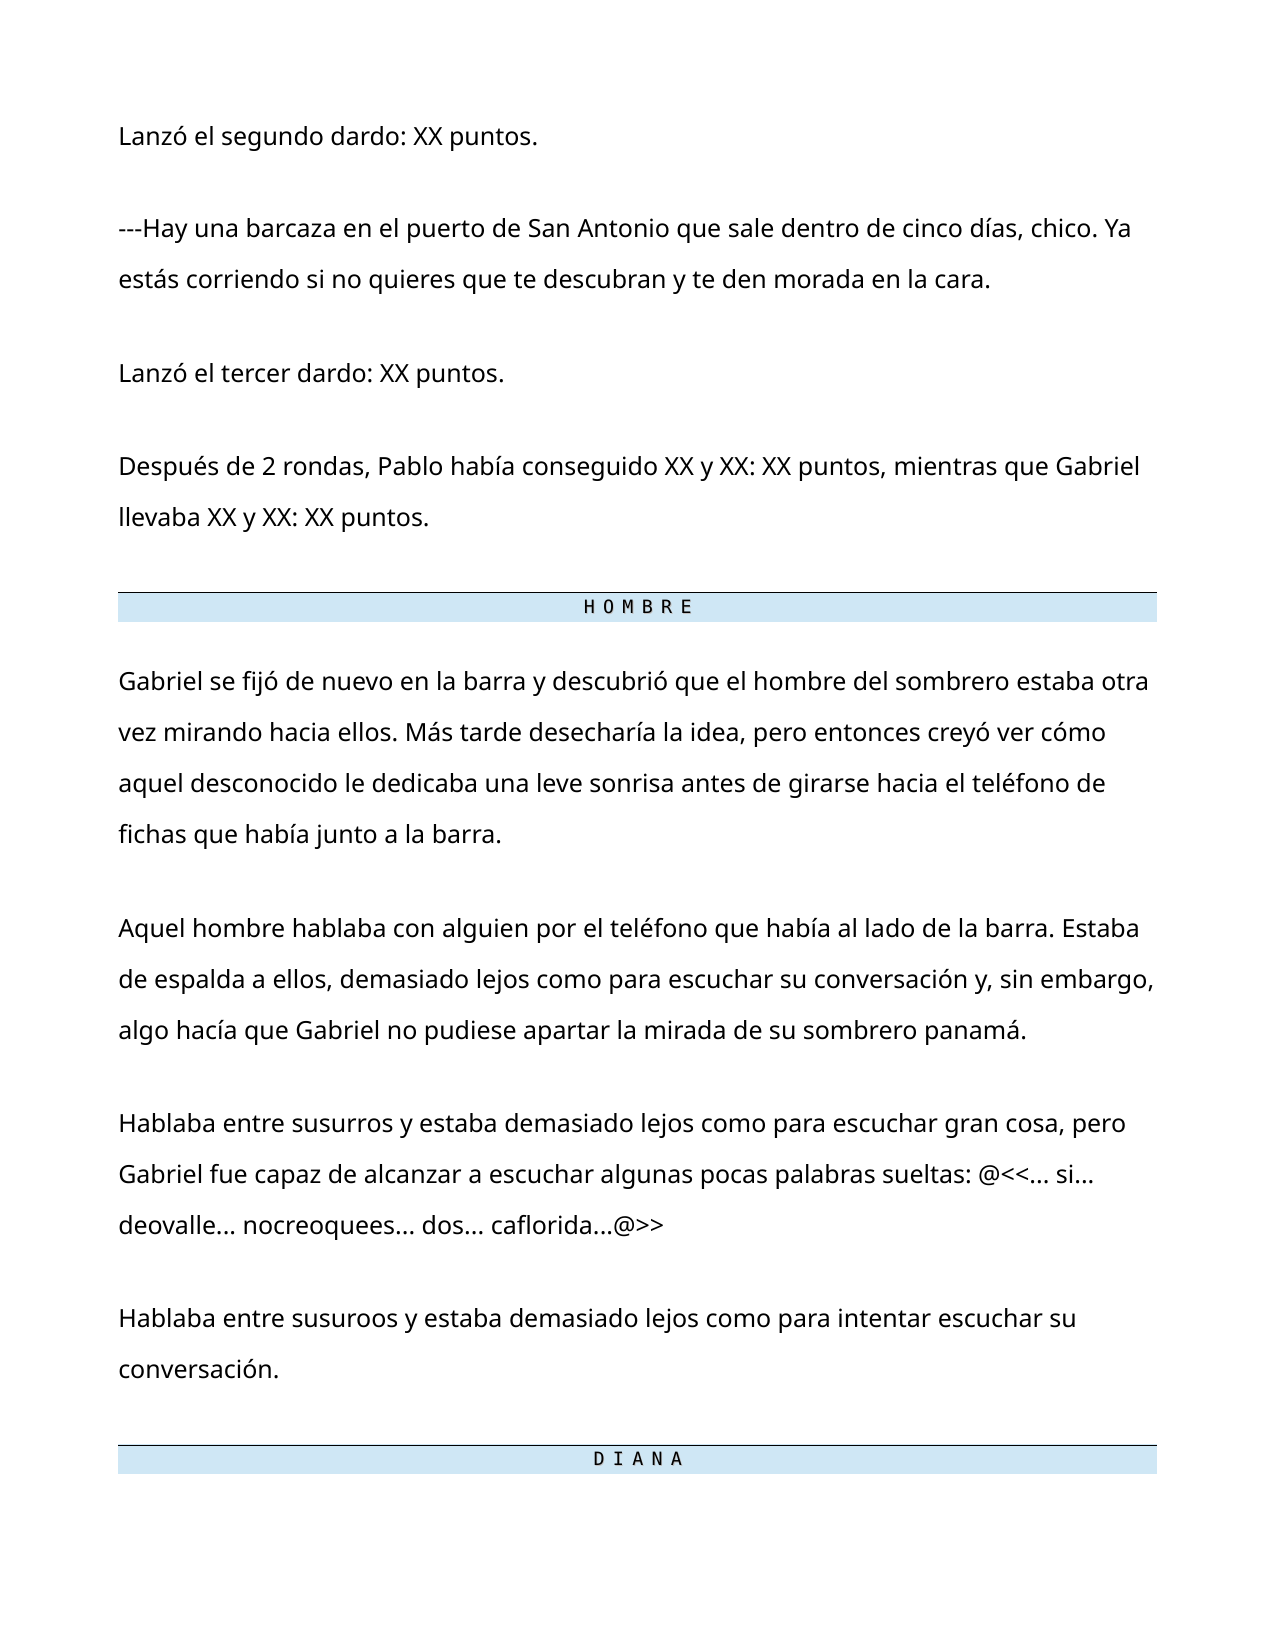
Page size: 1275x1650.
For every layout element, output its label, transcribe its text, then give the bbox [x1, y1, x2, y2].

text Gabriel se fijó de nuevo en la barra y descubrió que el hombre del sombrero estaba otra vez mirando hacia ellos. Más tarde desecharía la idea, pero entonces creyó ver cómo aquel desconocido le dedicaba una leve sonrisa antes de girarse hacia el teléfono de fichas que había junto a la barra. [118, 664, 1157, 851]
text ---Hay una barcaza en el puerto de San Antonio que sale dentro de cinco días, chico. Ya estás corriendo si no quieres que te descubran y te den morada en la cara. [118, 211, 1157, 296]
text Hablaba entre susuroos y estaba demasiado lejos como para intentar escuchar su conversación. [118, 1300, 1157, 1386]
text Lanzó el segundo dardo: XX puntos. [118, 118, 1157, 152]
text diana [118, 1446, 1157, 1474]
text Después de 2 rondas, Pablo había conseguido XX y XX: XX puntos, mientras que Gabriel llevaba XX y XX: XX puntos. [118, 448, 1157, 533]
text hombre [118, 593, 1157, 622]
text Aquel hombre hablaba con alguien por el teléfono que había al lado de la barra. Estaba de espalda a ellos, demasiado lejos como para escuchar su conversación y, sin embargo, algo hacía que Gabriel no pudiese apartar la mirada de su sombrero panamá. [118, 910, 1157, 1046]
text Hablaba entre susurros y estaba demasiado lejos como para escuchar gran cosa, pero Gabriel fue capaz de alcanzar a escuchar algunas pocas palabras sueltas: @<<... si... deovalle... nocreoquees... dos... caflorida...@>> [118, 1105, 1157, 1241]
text Lanzó el tercer dardo: XX puntos. [118, 355, 1157, 389]
